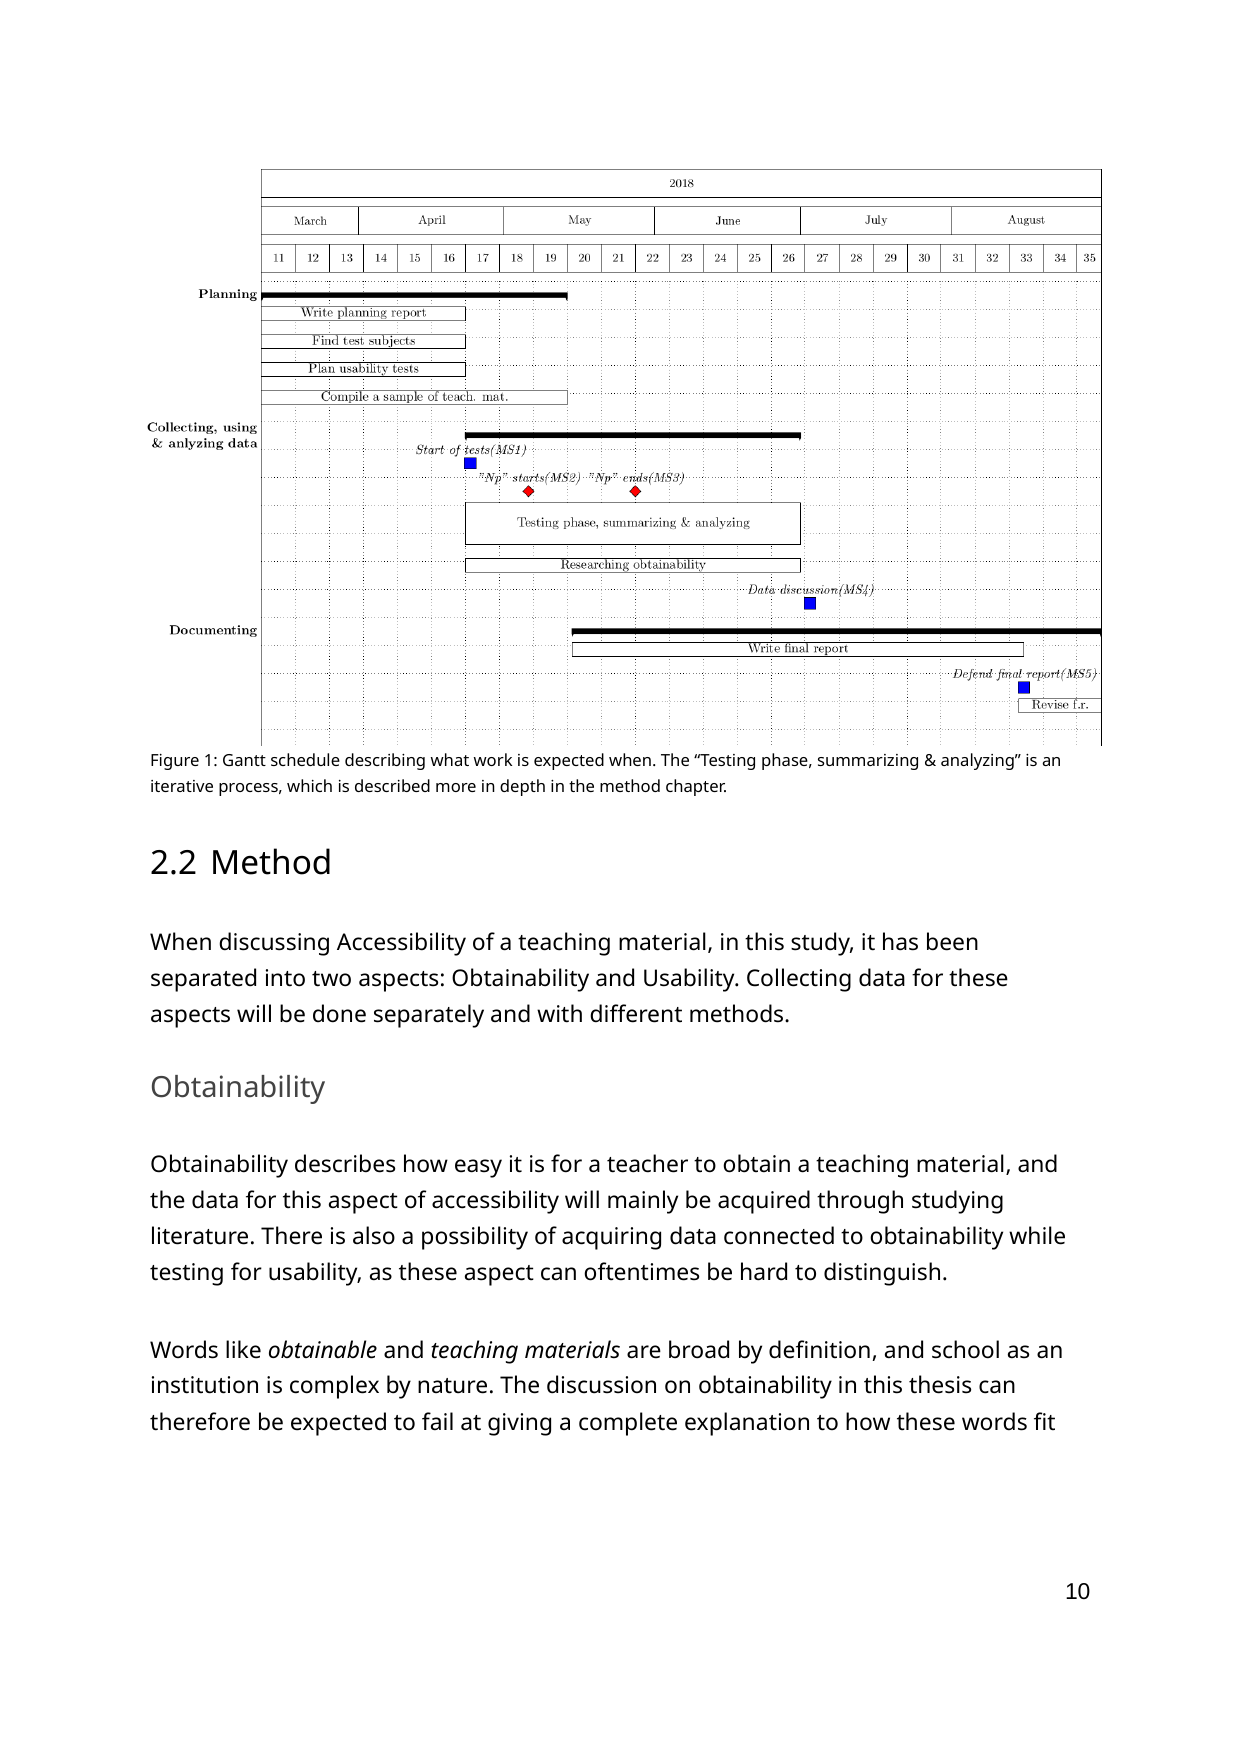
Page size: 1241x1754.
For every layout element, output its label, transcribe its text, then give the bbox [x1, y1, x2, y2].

text When discussing Accessibility of a teaching material, in this study, it has been separated into two aspects: Obtainability and Usability. Collecting data for these aspects will be done separately and with different methods. [150, 926, 1090, 1029]
text Words like obtainable and teaching materials are broad by definition, and school as an institution is complex by nature. The discussion on obtainability in this thesis can therefore be expected to fail at giving a complete explanation to how these words fit [150, 1333, 1090, 1437]
subtitle Obtainability [150, 1067, 1090, 1106]
picture [98, 146, 1142, 746]
text Obtainability describes how easy it is for a teacher to obtain a teaching material, and the data for this aspect of accessibility will mainly be acquired through studying literature. There is also a possibility of acquiring data connected to obtainability while testing for usability, as these aspect can oftentimes be hard to distinguish. [150, 1148, 1090, 1287]
subtitle Method [150, 838, 1090, 884]
text Figure 1: Gantt schedule describing what work is expected when. The “Testing phase, summarizing & analyzing” is an iterative process, which is described more in depth in the method chapter. [150, 746, 1090, 798]
